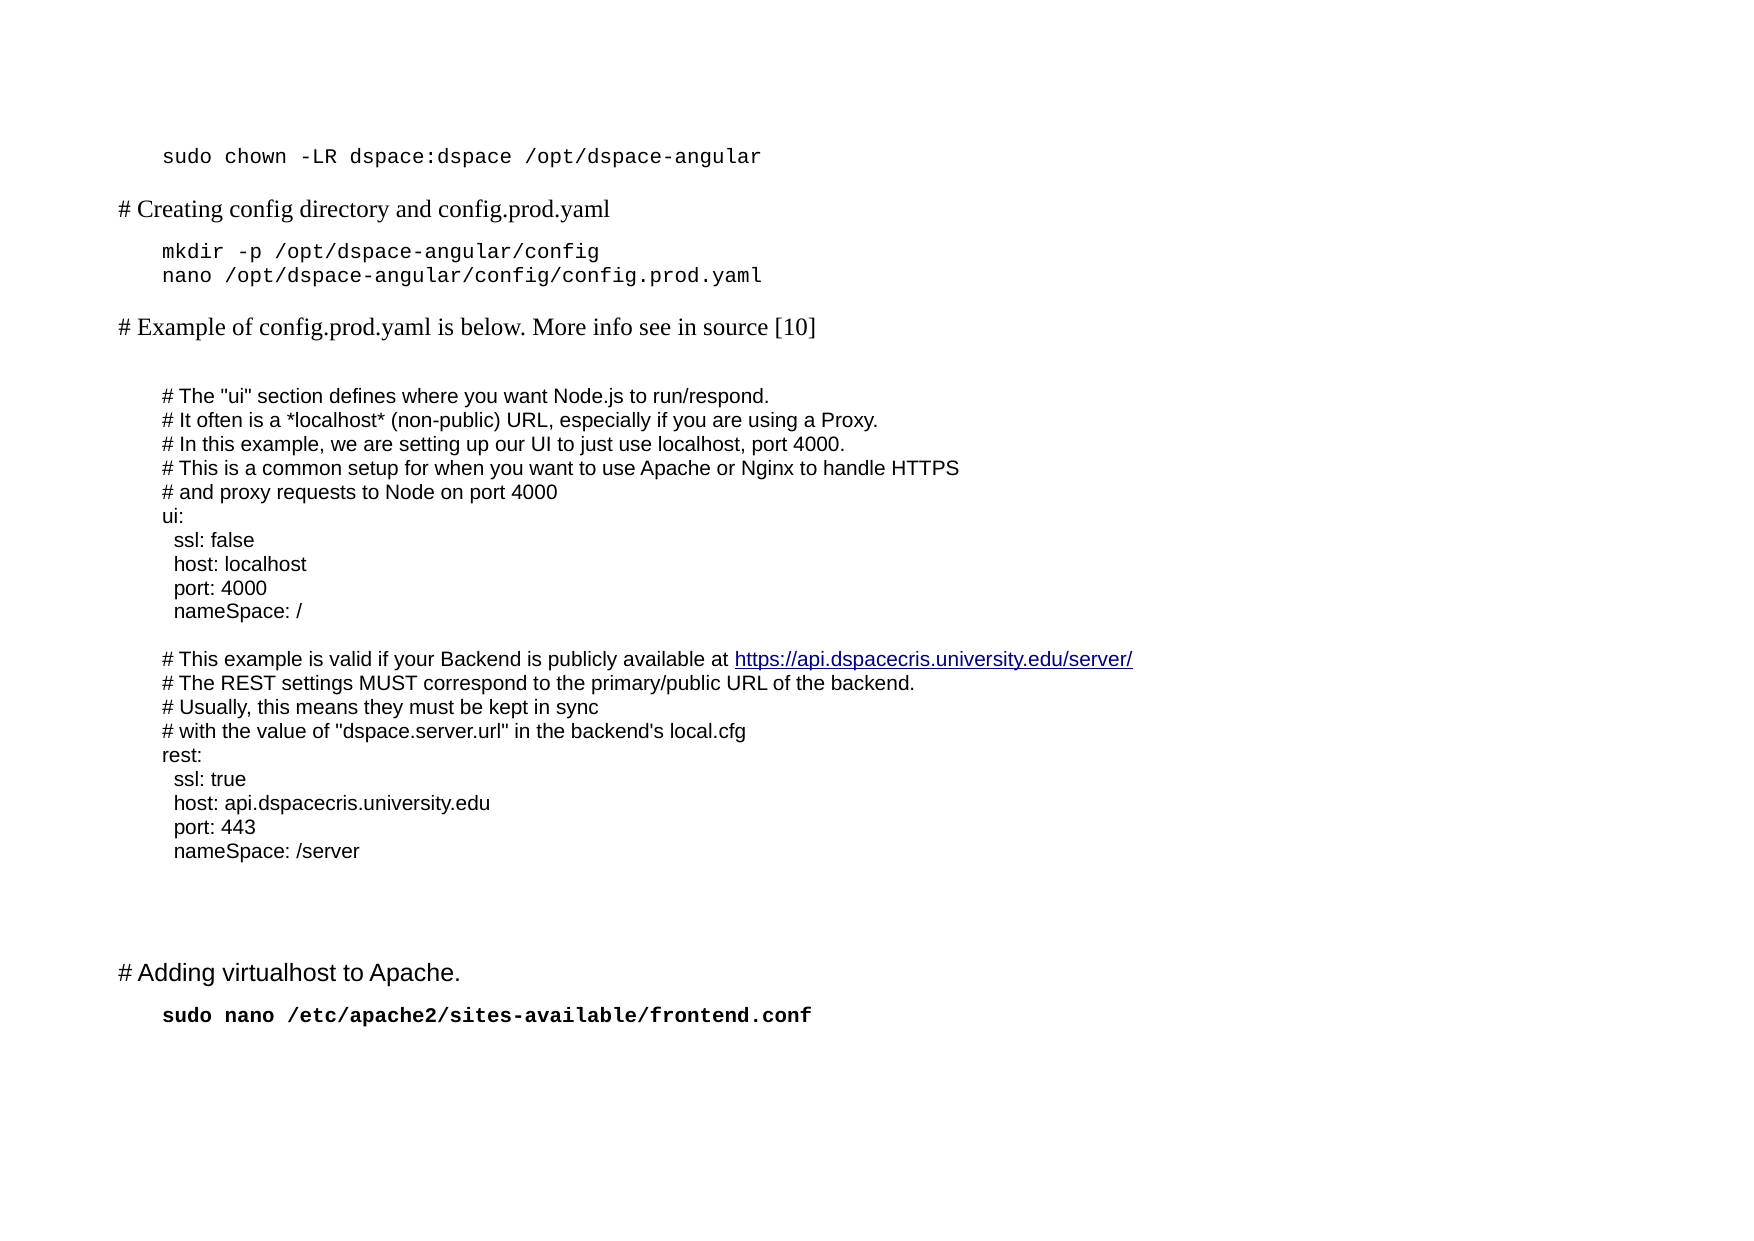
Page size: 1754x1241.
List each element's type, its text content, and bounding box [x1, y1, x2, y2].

text # Adding virtualhost to Apache. [118, 958, 1635, 986]
text # The "ui" section defines where you want Node.js to run/respond. [162, 384, 1635, 408]
text ssl: true [162, 767, 1635, 791]
text rest: [162, 743, 1635, 767]
text # Usually, this means they must be kept in sync [162, 695, 1635, 719]
text host: localhost [162, 551, 1635, 575]
text # In this example, we are setting up our UI to just use localhost, port 4000. [162, 432, 1635, 456]
text nameSpace: / [162, 599, 1635, 623]
text ssl: false [162, 527, 1635, 551]
text sudo nano /etc/apache2/sites-available/frontend.conf [162, 1005, 1635, 1029]
text nameSpace: /server [162, 839, 1635, 863]
text port: 443 [162, 815, 1635, 839]
text port: 4000 [162, 575, 1635, 599]
text # This example is valid if your Backend is publicly available at https://api.dspacecris.university.edu/server/ [162, 647, 1635, 671]
text # This is a common setup for when you want to use Apache or Nginx to handle HTTPS [162, 456, 1635, 479]
text # and proxy requests to Node on port 4000 [162, 479, 1635, 503]
text # Example of config.prod.yaml is below. More info see in source [10] [118, 312, 1635, 341]
text # The REST settings MUST correspond to the primary/public URL of the backend. [162, 671, 1635, 695]
text host: api.dspacecris.university.edu [162, 791, 1635, 815]
text # Creating config directory and config.prod.yaml [118, 194, 1635, 223]
text ui: [162, 503, 1635, 527]
text mkdir -p /opt/dspace-angular/config [162, 241, 1635, 265]
text # with the value of "dspace.server.url" in the backend's local.cfg [162, 719, 1635, 743]
text sudo chown -LR dspace:dspace /opt/dspace-angular [162, 118, 1635, 170]
text # It often is a *localhost* (non-public) URL, especially if you are using a Proxy. [162, 408, 1635, 432]
text nano /opt/dspace-angular/config/config.prod.yaml [162, 265, 1635, 289]
